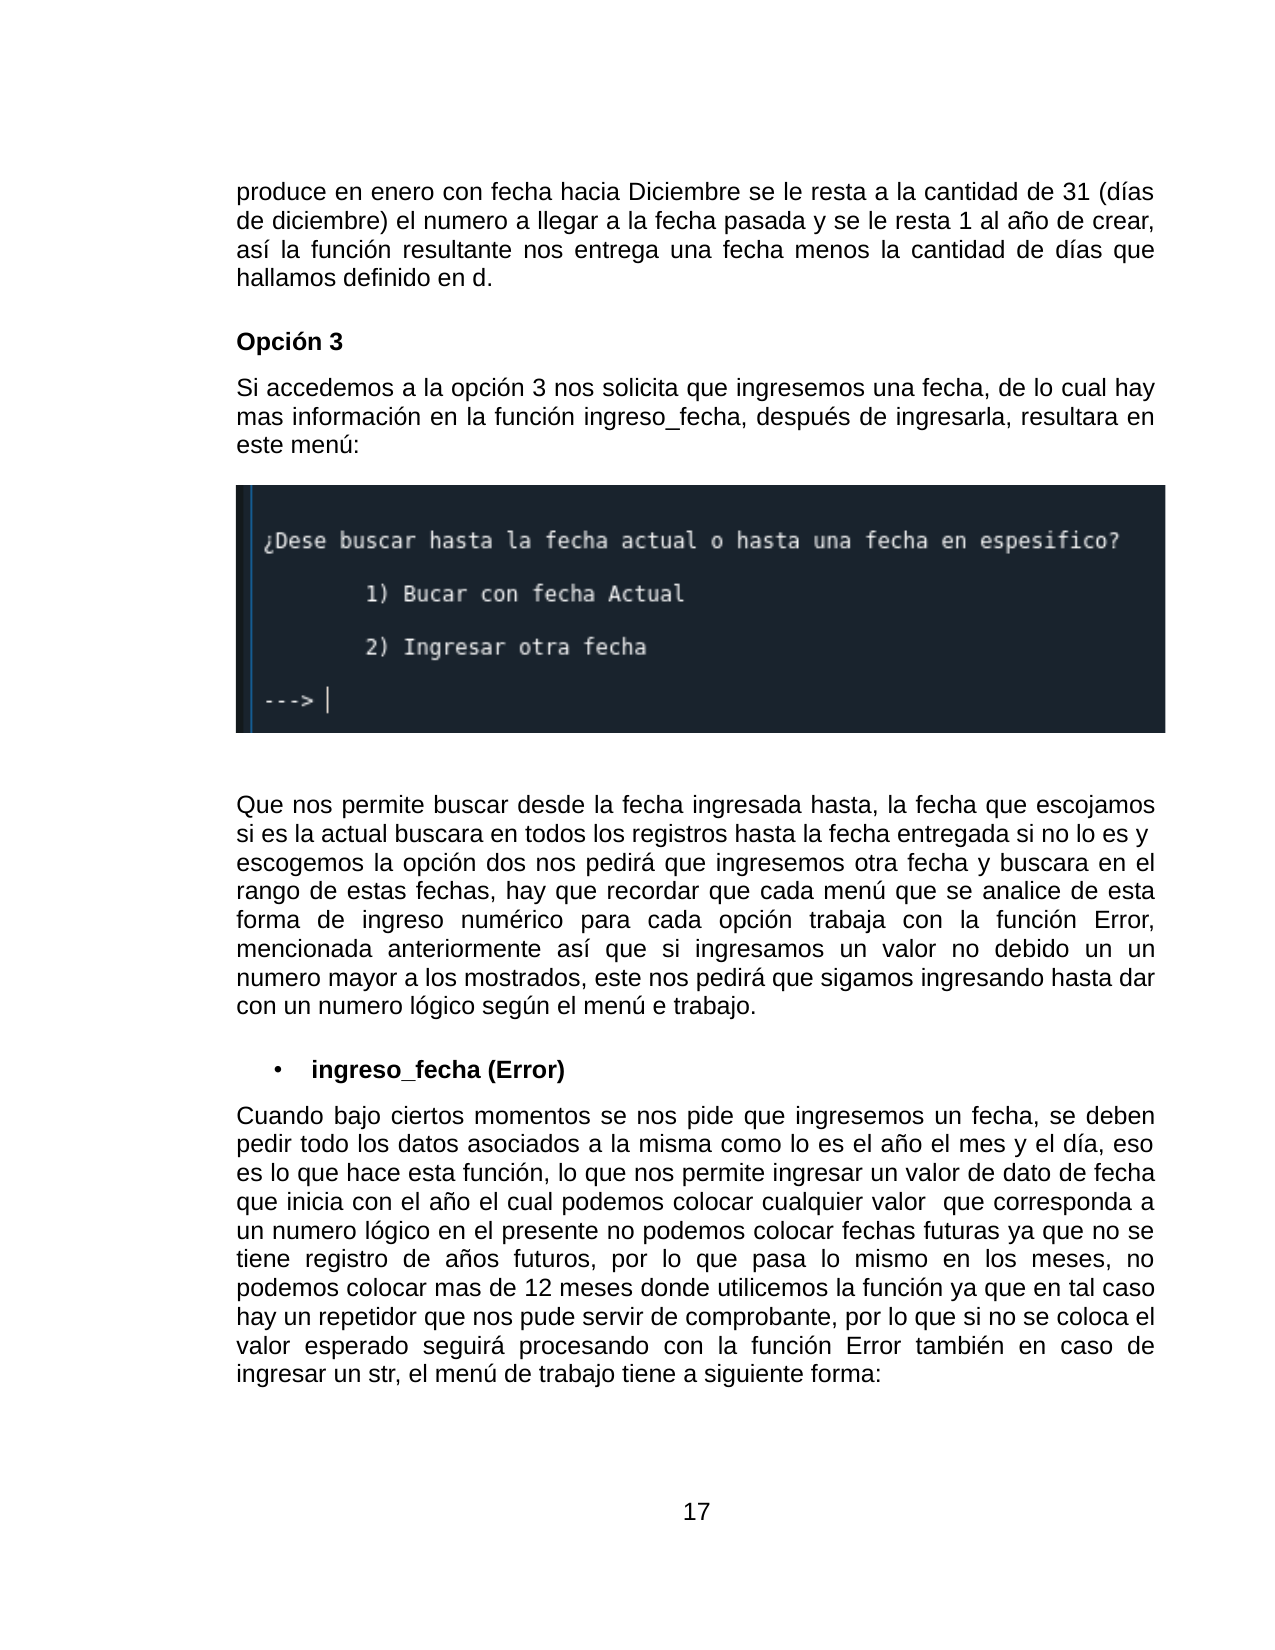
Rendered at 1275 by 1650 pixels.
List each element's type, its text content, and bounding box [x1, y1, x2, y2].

text Si accedemos a la opción 3 nos solicita que ingresemos una fecha, de lo cual hay mas información en la función ingreso_fecha, después de ingresarla, resultara en este menú: [236, 373, 1157, 459]
text Cuando bajo ciertos momentos se nos pide que ingresemos un fecha, se deben pedir todo los datos asociados a la misma como lo es el año el mes y el día, eso es lo que hace esta función, lo que nos permite ingresar un valor de dato de fecha que inicia con el año el cual podemos colocar cualquier valor que corresponda a un numero lógico en el presente no podemos colocar fechas futuras ya que no se tiene registro de años futuros, por lo que pasa lo mismo en los meses, no podemos colocar mas de 12 meses donde utilicemos la función ya que en tal caso hay un repetidor que nos pude servir de comprobante, por lo que si no se coloca el valor esperado seguirá procesando con la función Error también en caso de ingresar un str, el menú de trabajo tiene a siguiente forma: [236, 1101, 1157, 1388]
subtitle ingreso_fecha (Error) [274, 1055, 1157, 1084]
picture [235, 485, 364, 733]
subtitle Opción 3 [236, 327, 1157, 356]
text escogemos la opción dos nos pedirá que ingresemos otra fecha y buscara en el rango de estas fechas, hay que recordar que cada menú que se analice de esta forma de ingreso numérico para cada opción trabaja con la función Error, mencionada anteriormente así que si ingresamos un valor no debido un un numero mayor a los mostrados, este nos pedirá que sigamos ingresando hasta dar con un numero lógico según el menú e trabajo. [236, 848, 1157, 1020]
text Que nos permite buscar desde la fecha ingresada hasta, la fecha que escojamos si es la actual buscara en todos los registros hasta la fecha entregada si no lo es y [236, 790, 1157, 848]
text produce en enero con fecha hacia Diciembre se le resta a la cantidad de 31 (días de diciembre) el numero a llegar a la fecha pasada y se le resta 1 al año de crear, así la función resultante nos entrega una fecha menos la cantidad de días que hallamos definido en d. [236, 177, 1157, 292]
